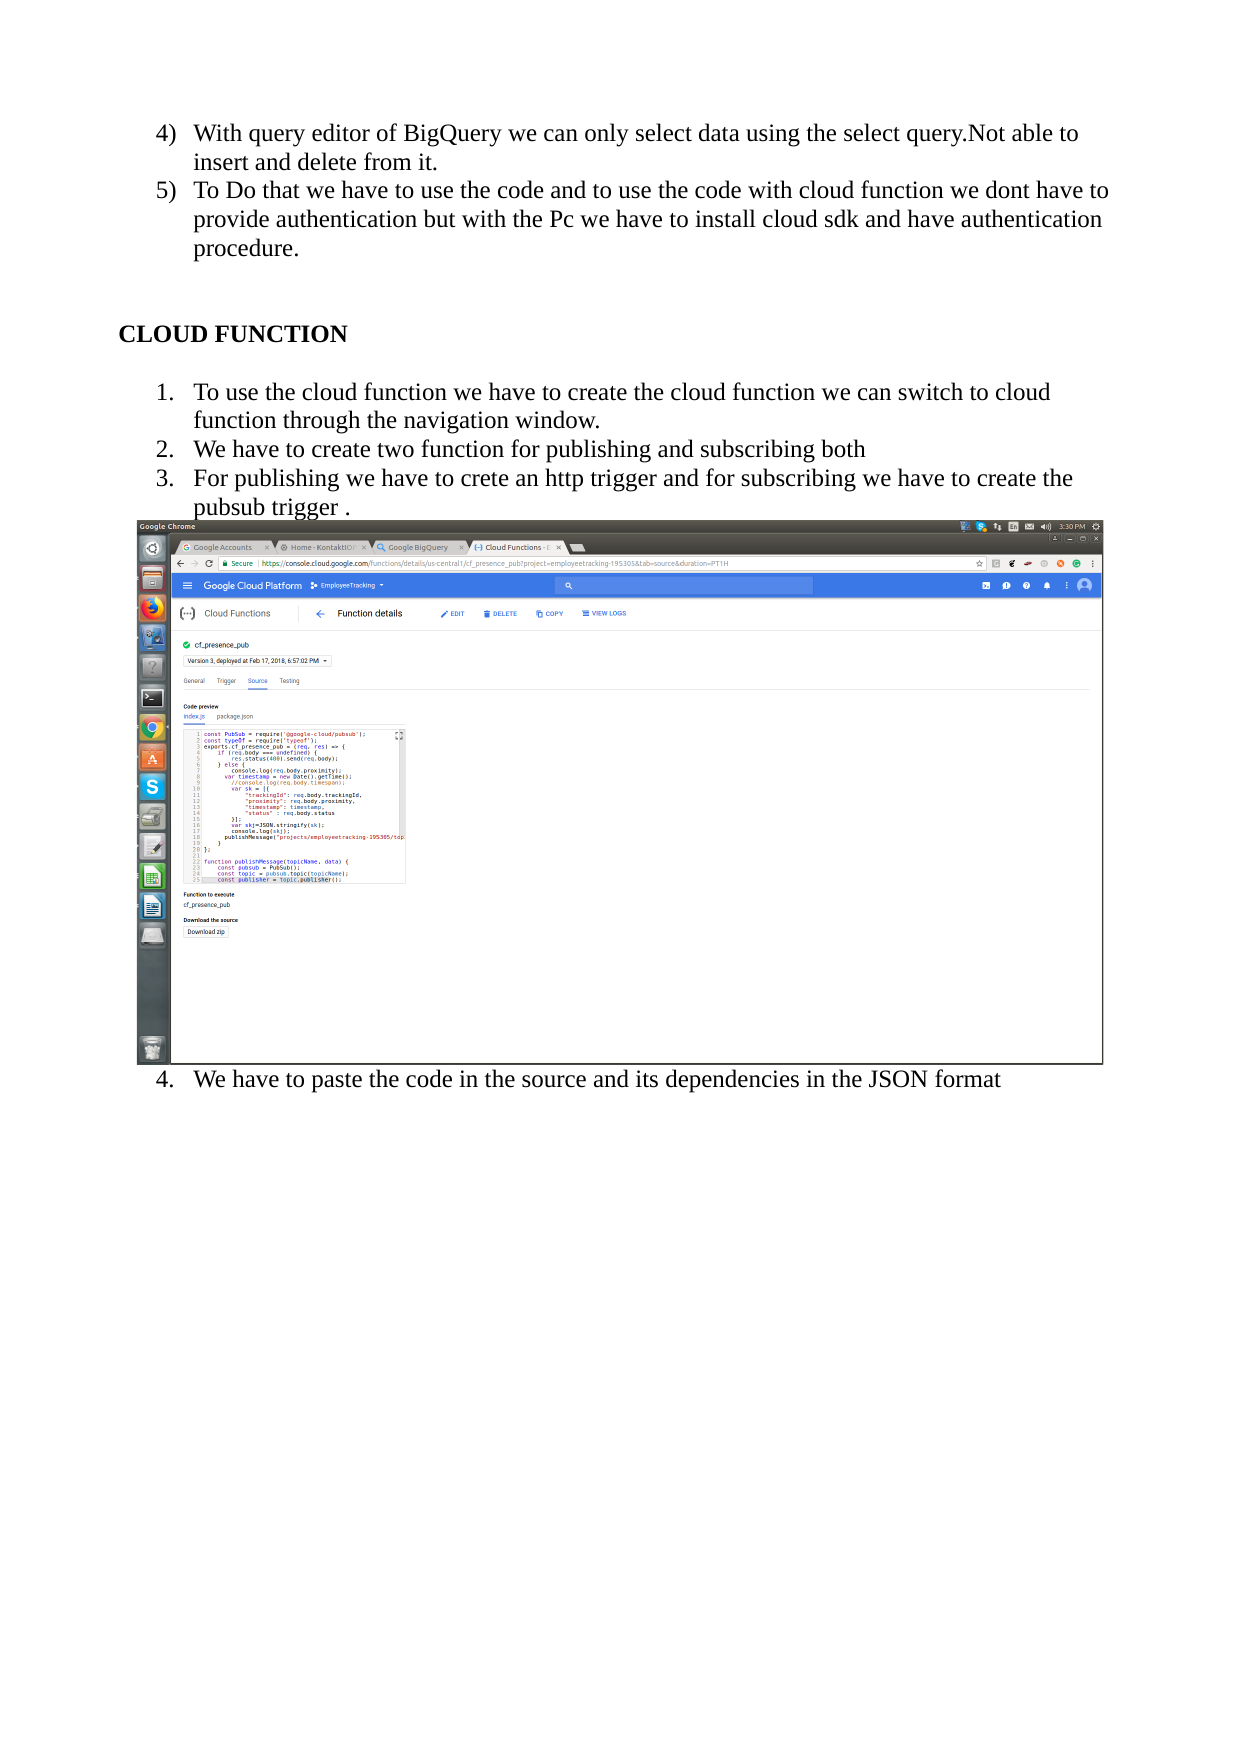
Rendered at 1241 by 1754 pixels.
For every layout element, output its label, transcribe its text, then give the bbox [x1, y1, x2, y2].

list We have to create two function for publishing and subscribing both [156, 434, 1122, 463]
list To Do that we have to use the code and to use the code with cloud function we dont have to provide authentication but with the Pc we have to install cloud sdk and have authentication procedure. [156, 176, 1122, 262]
list To use the cloud function we have to create the cloud function we can switch to cloud function through the navigation window. [156, 377, 1122, 434]
text CLOUD FUNCTION [118, 319, 1122, 348]
list For publishing we have to crete an http trigger and for subscribing we have to create the pubsub trigger . [156, 463, 1122, 521]
list We have to paste the code in the source and its dependencies in the JSON format [156, 521, 1122, 1093]
list With query editor of BigQuery we can only select data using the select query.Not able to insert and delete from it. [156, 118, 1122, 176]
picture [136, 520, 1104, 1065]
